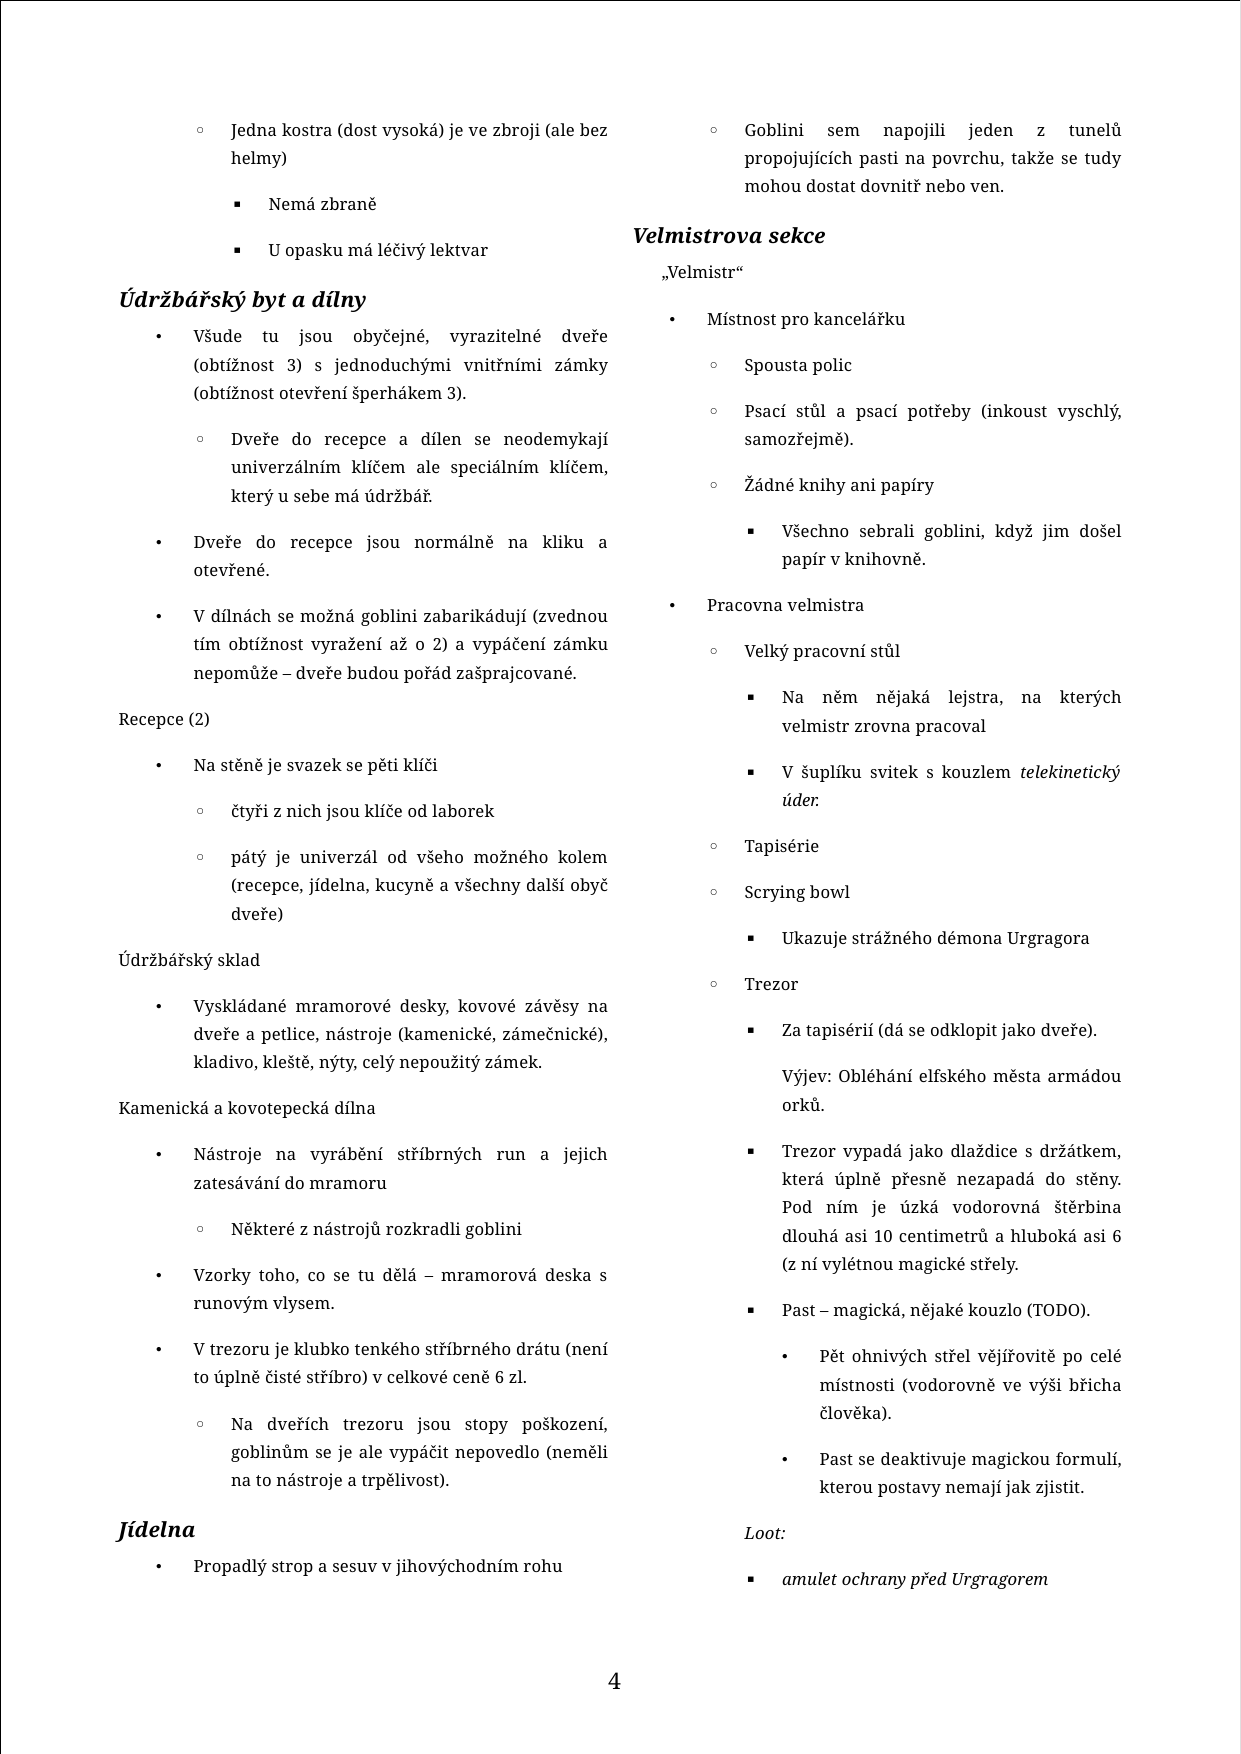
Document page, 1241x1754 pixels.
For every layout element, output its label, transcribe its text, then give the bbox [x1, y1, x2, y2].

list Všude tu jsou obyčejné, vyrazitelné dveře (obtížnost 3) s jednoduchými vnitřními zámky (obtížnost otevření šperhákem 3). [156, 325, 608, 404]
list Nemá zbraně [231, 193, 608, 215]
list Goblini sem napojili jeden z tunelů propojujících pasti na povrchu, takže se tudy mohou dostat dovnitř nebo ven. [707, 118, 1122, 198]
list Spousta polic [707, 353, 1122, 376]
list Velký pracovní stůl [707, 640, 1122, 663]
list Past – magická, nějaké kouzlo (TODO). [744, 1299, 1122, 1322]
list Pět ohnivých střel vějířovitě po celé místnosti (vodorovně ve výši břicha člověka). [782, 1345, 1122, 1424]
list Místnost pro kancelářku [669, 307, 1122, 330]
list Dveře do recepce a dílen se neodemykají univerzálním klíčem ale speciálním klíčem, který u sebe má údržbář. [193, 428, 608, 507]
list Výjev: Obléhání elfského města armádou orků. [744, 1065, 1122, 1116]
list Některé z nástrojů rozkradli goblini [193, 1217, 608, 1240]
text Recepce (2) [118, 707, 608, 730]
list Na něm nějaká lejstra, na kterých velmistr zrovna pracoval [744, 686, 1122, 737]
list čtyři z nich jsou klíče od laborek [193, 799, 608, 822]
list Na dveřích trezoru jsou stopy poškození, goblinům se je ale vypáčit nepovedlo (neměli na to nástroje a trpělivost). [193, 1412, 608, 1492]
list Past se deaktivuje magickou formulí, kterou postavy nemají jak zjistit. [782, 1448, 1122, 1499]
list Trezor vypadá jako dlaždice s držátkem, která úplně přesně nezapadá do stěny. Pod ním je úzká vodorovná štěrbina dlouhá asi 10 centimetrů a hluboká asi 6 (z ní vylétnou magické střely. [744, 1139, 1122, 1276]
subtitle Jídelna [118, 1515, 608, 1543]
list Propadlý strop a sesuv v jihovýchodním rohu [156, 1555, 608, 1578]
list V šuplíku svitek s kouzlem telekinetický úder. [744, 761, 1122, 812]
list Vyskládané mramorové desky, kovové závěsy na dveře a petlice, nástroje (kamenické, zámečnické), kladivo, kleště, nýty, celý nepoužitý zámek. [156, 994, 608, 1074]
list Jedna kostra (dost vysoká) je ve zbroji (ale bez helmy) [193, 118, 608, 169]
text Údržbářský sklad [118, 948, 608, 971]
list Loot: [707, 1522, 1122, 1545]
list V trezoru je klubko tenkého stříbrného drátu (není to úplně čisté stříbro) v celkové ceně 6 zl. [156, 1338, 608, 1389]
list Nástroje na vyrábění stříbrných run a jejich zatesávání do mramoru [156, 1143, 608, 1194]
list Vzorky toho, co se tu dělá – mramorová deska s runovým vlysem. [156, 1263, 608, 1314]
list Ukazuje strážného démona Urgragora [744, 927, 1122, 950]
list Tapisérie [707, 835, 1122, 858]
list Za tapisérií (dá se odklopit jako dveře). [744, 1019, 1122, 1042]
list Na stěně je svazek se pěti klíči [156, 753, 608, 776]
subtitle Údržbářský byt a dílny [118, 285, 608, 313]
list Scrying bowl [707, 881, 1122, 904]
list amulet ochrany před Urgragorem [744, 1568, 1122, 1591]
list Všechno sebrali goblini, když jim došel papír v knihovně. [744, 520, 1122, 571]
text „Velmistr“ [632, 261, 1122, 284]
list U opasku má léčivý lektvar [231, 239, 608, 261]
text Kamenická a kovotepecká dílna [118, 1097, 608, 1120]
list Trezor [707, 973, 1122, 996]
list V dílnách se možná goblini zabarikádují (zvednou tím obtížnost vyražení až o 2) a vypáčení zámku nepomůže – dveře budou pořád zašprajcované. [156, 605, 608, 684]
subtitle Velmistrova sekce [632, 221, 1122, 249]
list pátý je univerzál od všeho možného kolem (recepce, jídelna, kucyně a všechny další obyč dveře) [193, 846, 608, 925]
list Dveře do recepce jsou normálně na kliku a otevřené. [156, 530, 608, 581]
list Pracovna velmistra [669, 594, 1122, 617]
list Žádné knihy ani papíry [707, 474, 1122, 496]
list Psací stůl a psací potřeby (inkoust vyschlý, samozřejmě). [707, 399, 1122, 450]
